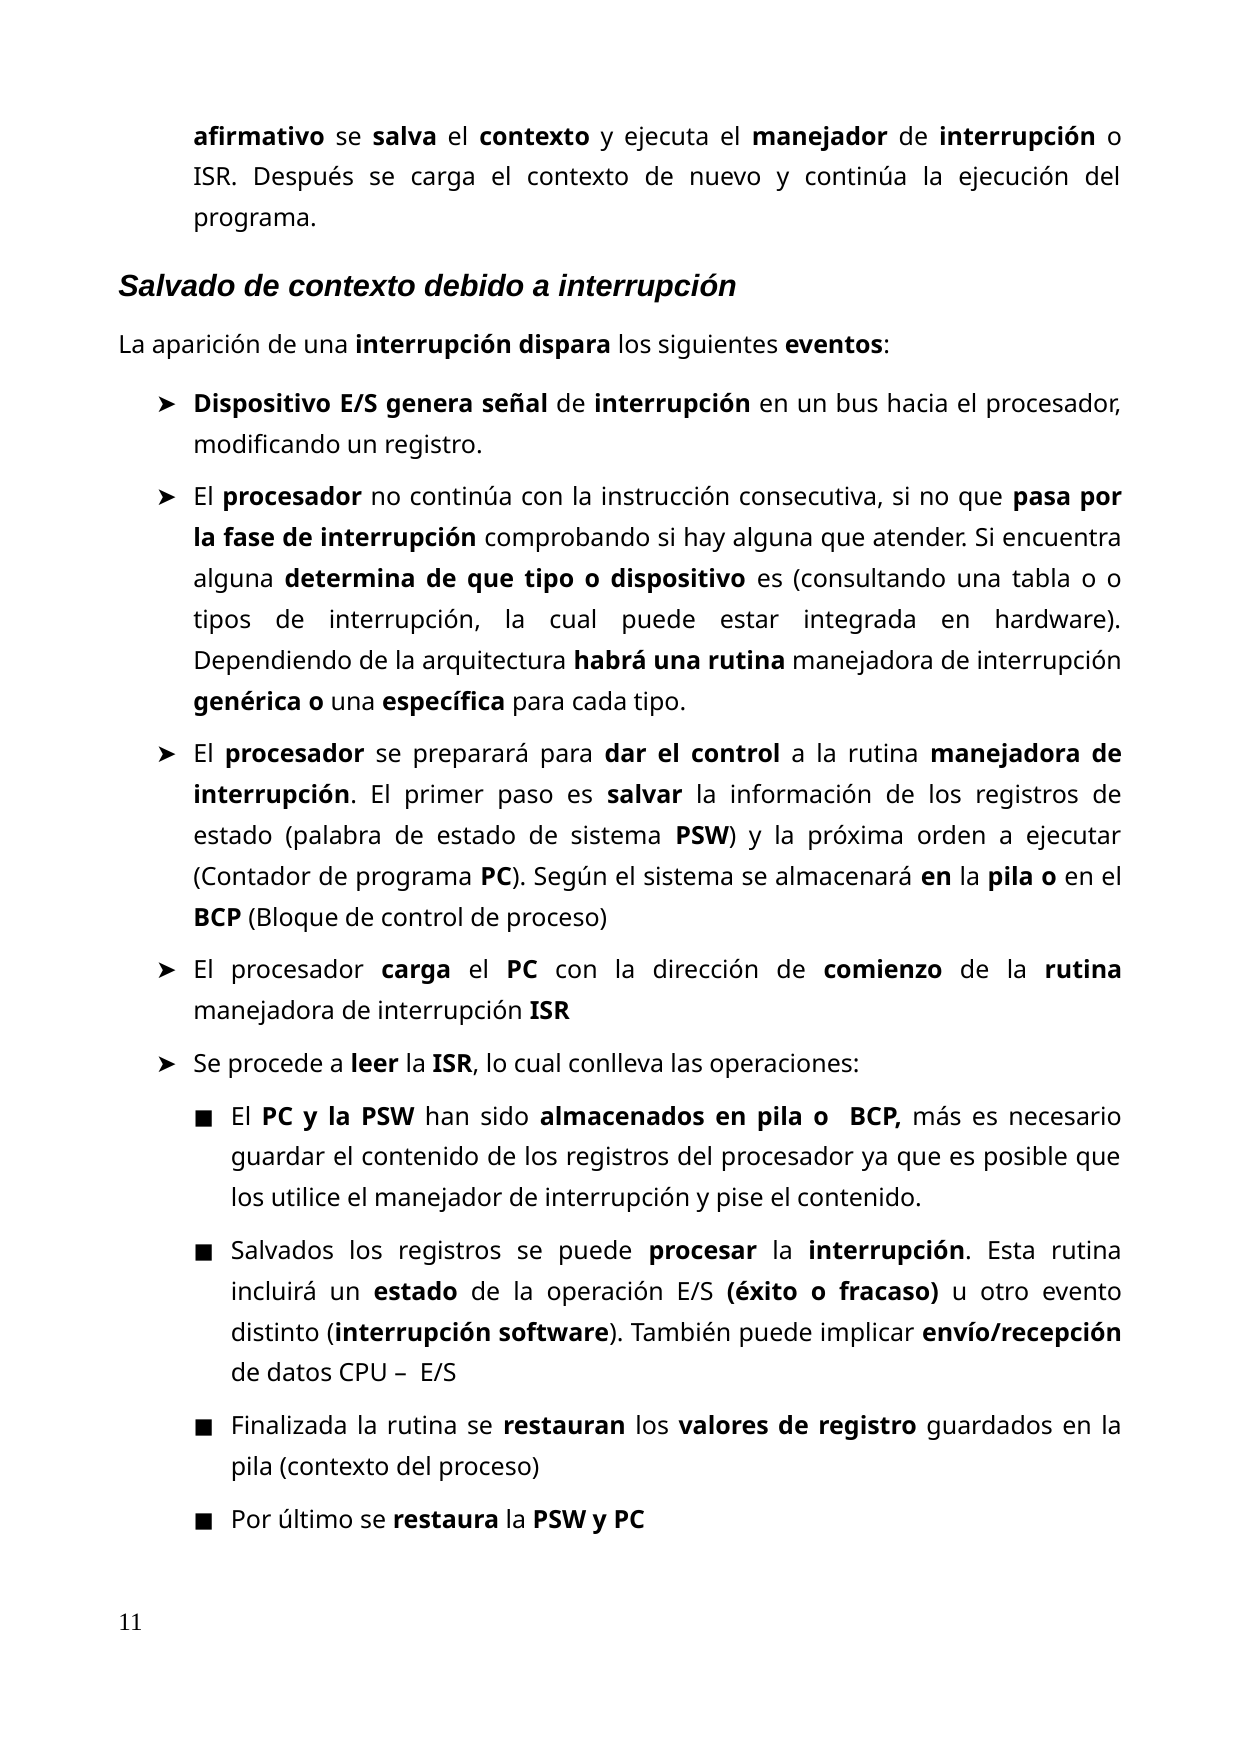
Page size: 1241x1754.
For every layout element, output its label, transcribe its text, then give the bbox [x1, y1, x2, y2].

list El procesador se preparará para dar el control a la rutina manejadora de interrupción. El primer paso es salvar la información de los registros de estado (palabra de estado de sistema PSW) y la próxima orden a ejecutar (Contador de programa PC). Según el sistema se almacenará en la pila o en el BCP (Bloque de control de proceso) [156, 736, 1122, 933]
list El PC y la PSW han sido almacenados en pila o BCP, más es necesario guardar el contenido de los registros del procesador ya que es posible que los utilice el manejador de interrupción y pise el contenido. [193, 1098, 1122, 1214]
list El procesador no continúa con la instrucción consecutiva, si no que pasa por la fase de interrupción comprobando si hay alguna que atender. Si encuentra alguna determina de que tipo o dispositivo es (consultando una tabla o o tipos de interrupción, la cual puede estar integrada en hardware). Dependiendo de la arquitectura habrá una rutina manejadora de interrupción genérica o una específica para cada tipo. [156, 479, 1122, 717]
list El procesador carga el PC con la dirección de comienzo de la rutina manejadora de interrupción ISR [156, 952, 1122, 1027]
list afirmativo se salva el contexto y ejecuta el manejador de interrupción o ISR. Después se carga el contexto de nuevo y continúa la ejecución del programa. [156, 118, 1122, 234]
list Por último se restaura la PSW y PC [193, 1501, 1122, 1535]
list Dispositivo E/S genera señal de interrupción en un bus hacia el procesador, modificando un registro. [156, 386, 1122, 460]
subtitle Salvado de contexto debido a interrupción [118, 267, 1122, 303]
list Finalizada la rutina se restauran los valores de registro guardados en la pila (contexto del proceso) [193, 1408, 1122, 1483]
list Salvados los registros se puede procesar la interrupción. Esta rutina incluirá un estado de la operación E/S (éxito o fracaso) u otro evento distinto (interrupción software). También puede implicar envío/recepción de datos CPU – E/S [193, 1233, 1122, 1389]
text La aparición de una interrupción dispara los siguientes eventos: [118, 327, 1122, 361]
list Se procede a leer la ISR, lo cual conlleva las operaciones: [156, 1046, 1122, 1079]
